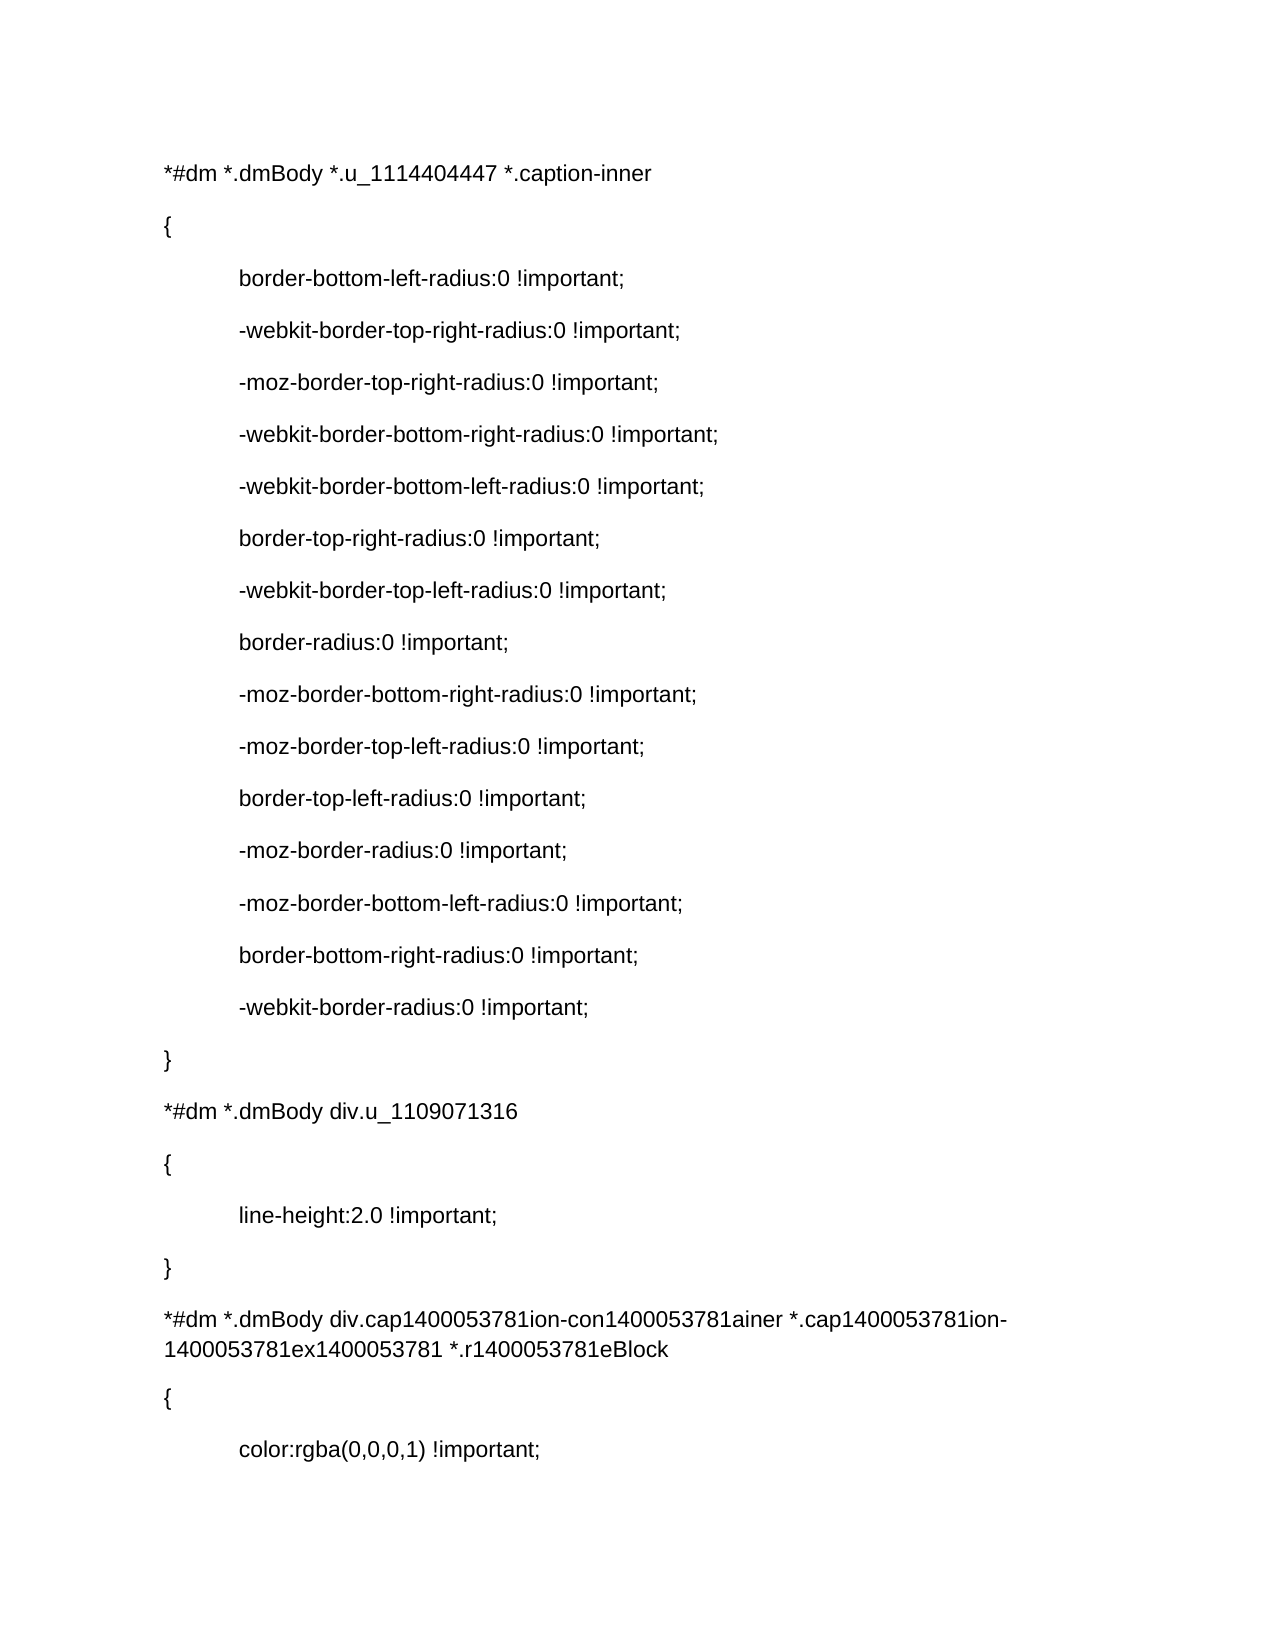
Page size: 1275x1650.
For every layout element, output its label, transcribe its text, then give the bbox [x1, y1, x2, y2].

table_cell -moz-border-bottom-left-radius:0 !important; [153, 879, 1125, 931]
table_cell border-top-right-radius:0 !important; [153, 515, 1125, 567]
table_cell { [153, 1140, 1125, 1192]
table_cell color:rgba(0,0,0,1) !important; [153, 1425, 1125, 1477]
table_cell -moz-border-bottom-right-radius:0 !important; [153, 671, 1125, 723]
table_cell -webkit-border-bottom-right-radius:0 !important; [153, 410, 1125, 462]
table_cell *#dm *.dmBody div.u_1109071316 [153, 1088, 1125, 1139]
table_cell border-bottom-left-radius:0 !important; [153, 254, 1125, 306]
table_cell -moz-border-radius:0 !important; [153, 827, 1125, 879]
table_cell } [153, 1244, 1125, 1296]
table_cell } [153, 1035, 1125, 1087]
table_cell line-height:2.0 !important; [153, 1192, 1125, 1244]
table_cell border-bottom-right-radius:0 !important; [153, 931, 1125, 983]
table_cell -webkit-border-radius:0 !important; [153, 983, 1125, 1035]
table_cell -moz-border-top-right-radius:0 !important; [153, 358, 1125, 410]
table_cell { [153, 202, 1125, 254]
table_cell *#dm *.dmBody div.cap1400053781ion-con1400053781ainer *.cap1400053781ion-1400053781ex1400053781 *.r1400053781eBlock [153, 1296, 1125, 1373]
table_cell border-radius:0 !important; [153, 619, 1125, 671]
table_cell -moz-border-top-left-radius:0 !important; [153, 723, 1125, 775]
table_cell { [153, 1373, 1125, 1425]
table_cell -webkit-border-bottom-left-radius:0 !important; [153, 463, 1125, 514]
table_cell -webkit-border-top-right-radius:0 !important; [153, 306, 1125, 358]
table_cell -webkit-border-top-left-radius:0 !important; [153, 567, 1125, 619]
table_cell border-top-left-radius:0 !important; [153, 775, 1125, 827]
table_cell *#dm *.dmBody *.u_1114404447 *.caption-inner [153, 150, 1125, 202]
